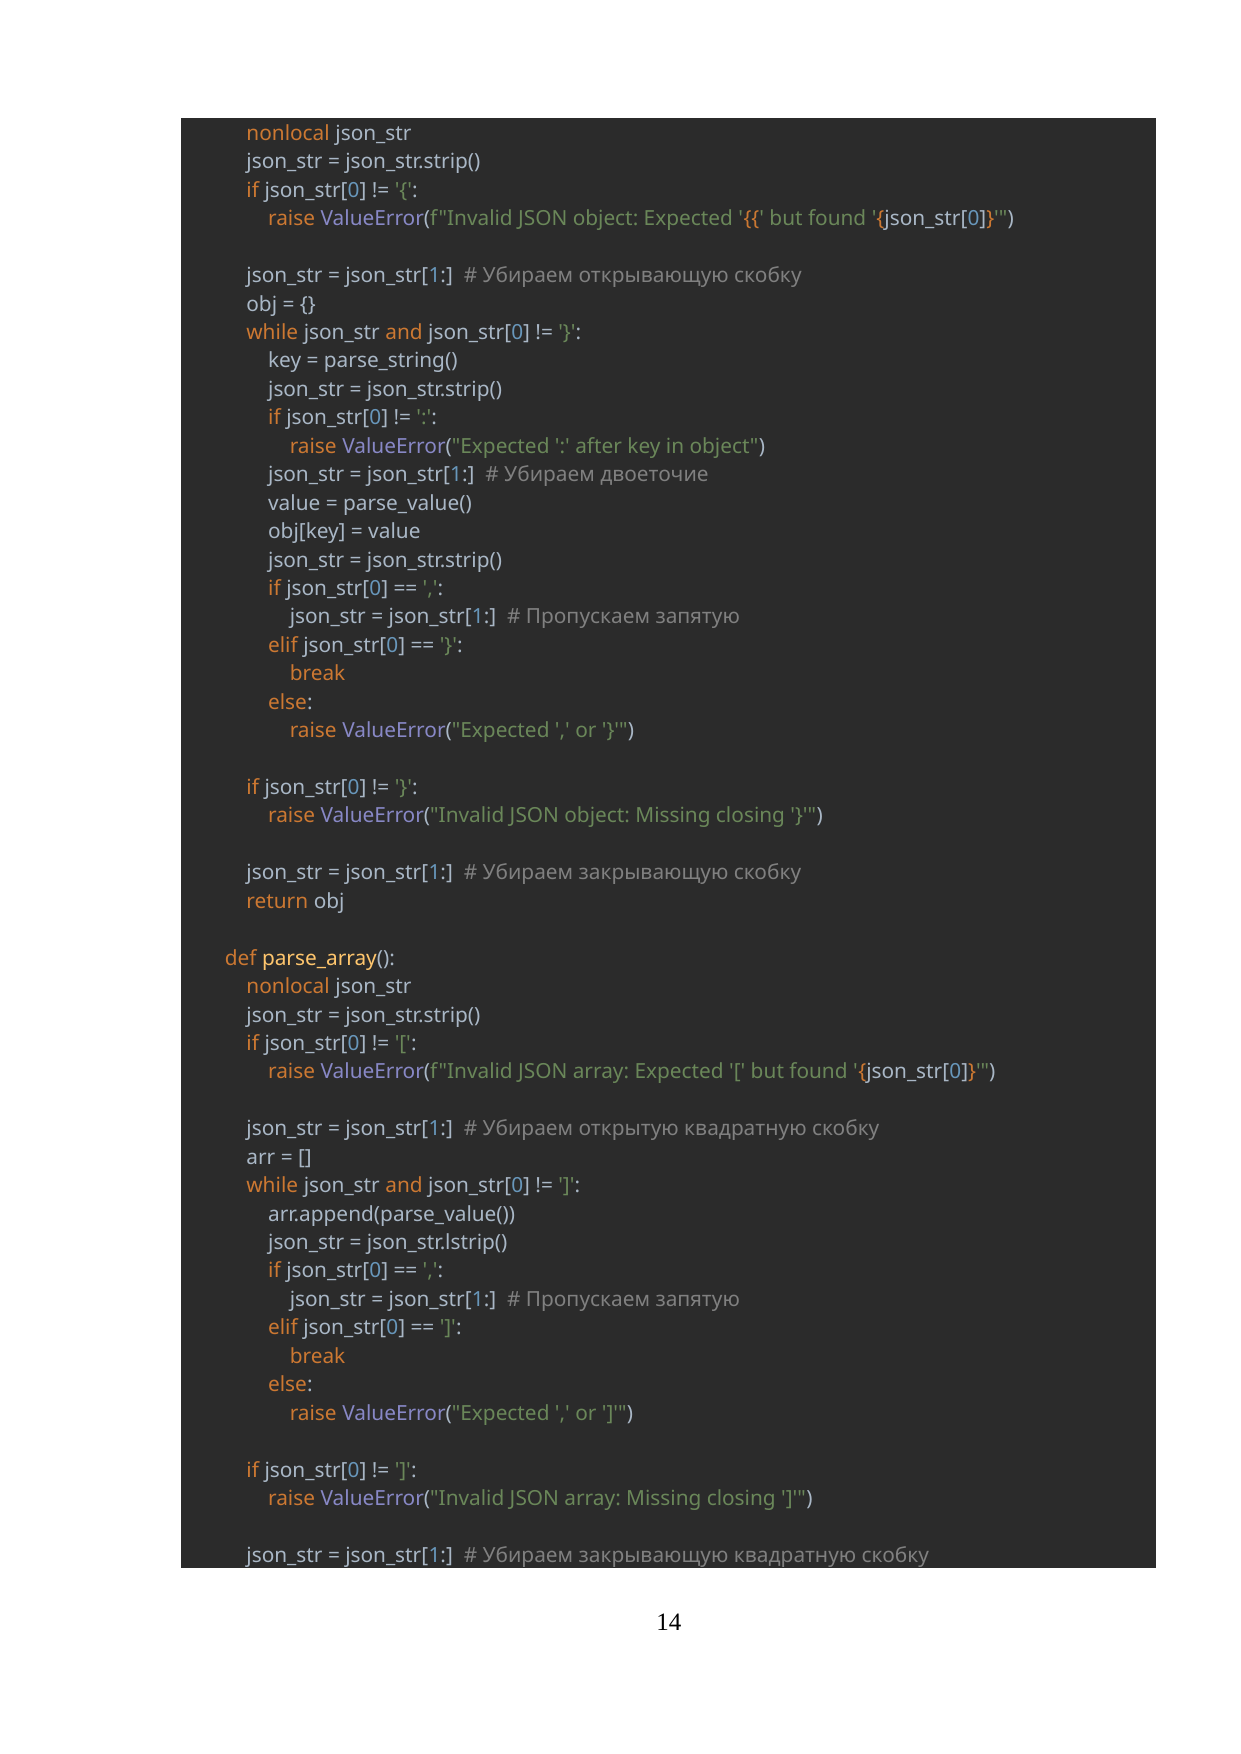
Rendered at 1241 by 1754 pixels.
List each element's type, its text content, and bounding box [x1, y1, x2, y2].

text nonlocal json_str json_str = json_str.strip() if json_str[0] != '{': raise ValueError(f"Invalid JSON object: Expected '{{' but found '{json_str[0]}'") json_str = json_str[1:] # Убираем открывающую скобку obj = {} while json_str and json_str[0] != '}': key = parse_string() json_str = json_str.strip() if json_str[0] != ':': raise ValueError("Expected ':' after key in object") json_str = json_str[1:] # Убираем двоеточие value = parse_value() obj[key] = value json_str = json_str.strip() if json_str[0] == ',': json_str = json_str[1:] # Пропускаем запятую elif json_str[0] == '}': break else: raise ValueError("Expected ',' or '}'") if json_str[0] != '}': raise ValueError("Invalid JSON object: Missing closing '}'") json_str = json_str[1:] # Убираем закрывающую скобку return obj def parse_array(): nonlocal json_str json_str = json_str.strip() if json_str[0] != '[': raise ValueError(f"Invalid JSON array: Expected '[' but found '{json_str[0]}'") json_str = json_str[1:] # Убираем открытую квадратную скобку arr = [] while json_str and json_str[0] != ']': arr.append(parse_value()) json_str = json_str.lstrip() if json_str[0] == ',': json_str = json_str[1:] # Пропускаем запятую elif json_str[0] == ']': break else: raise ValueError("Expected ',' or ']'") if json_str[0] != ']': raise ValueError("Invalid JSON array: Missing closing ']'") json_str = json_str[1:] # Убираем закрывающую квадратную скобку [181, 118, 1156, 1568]
